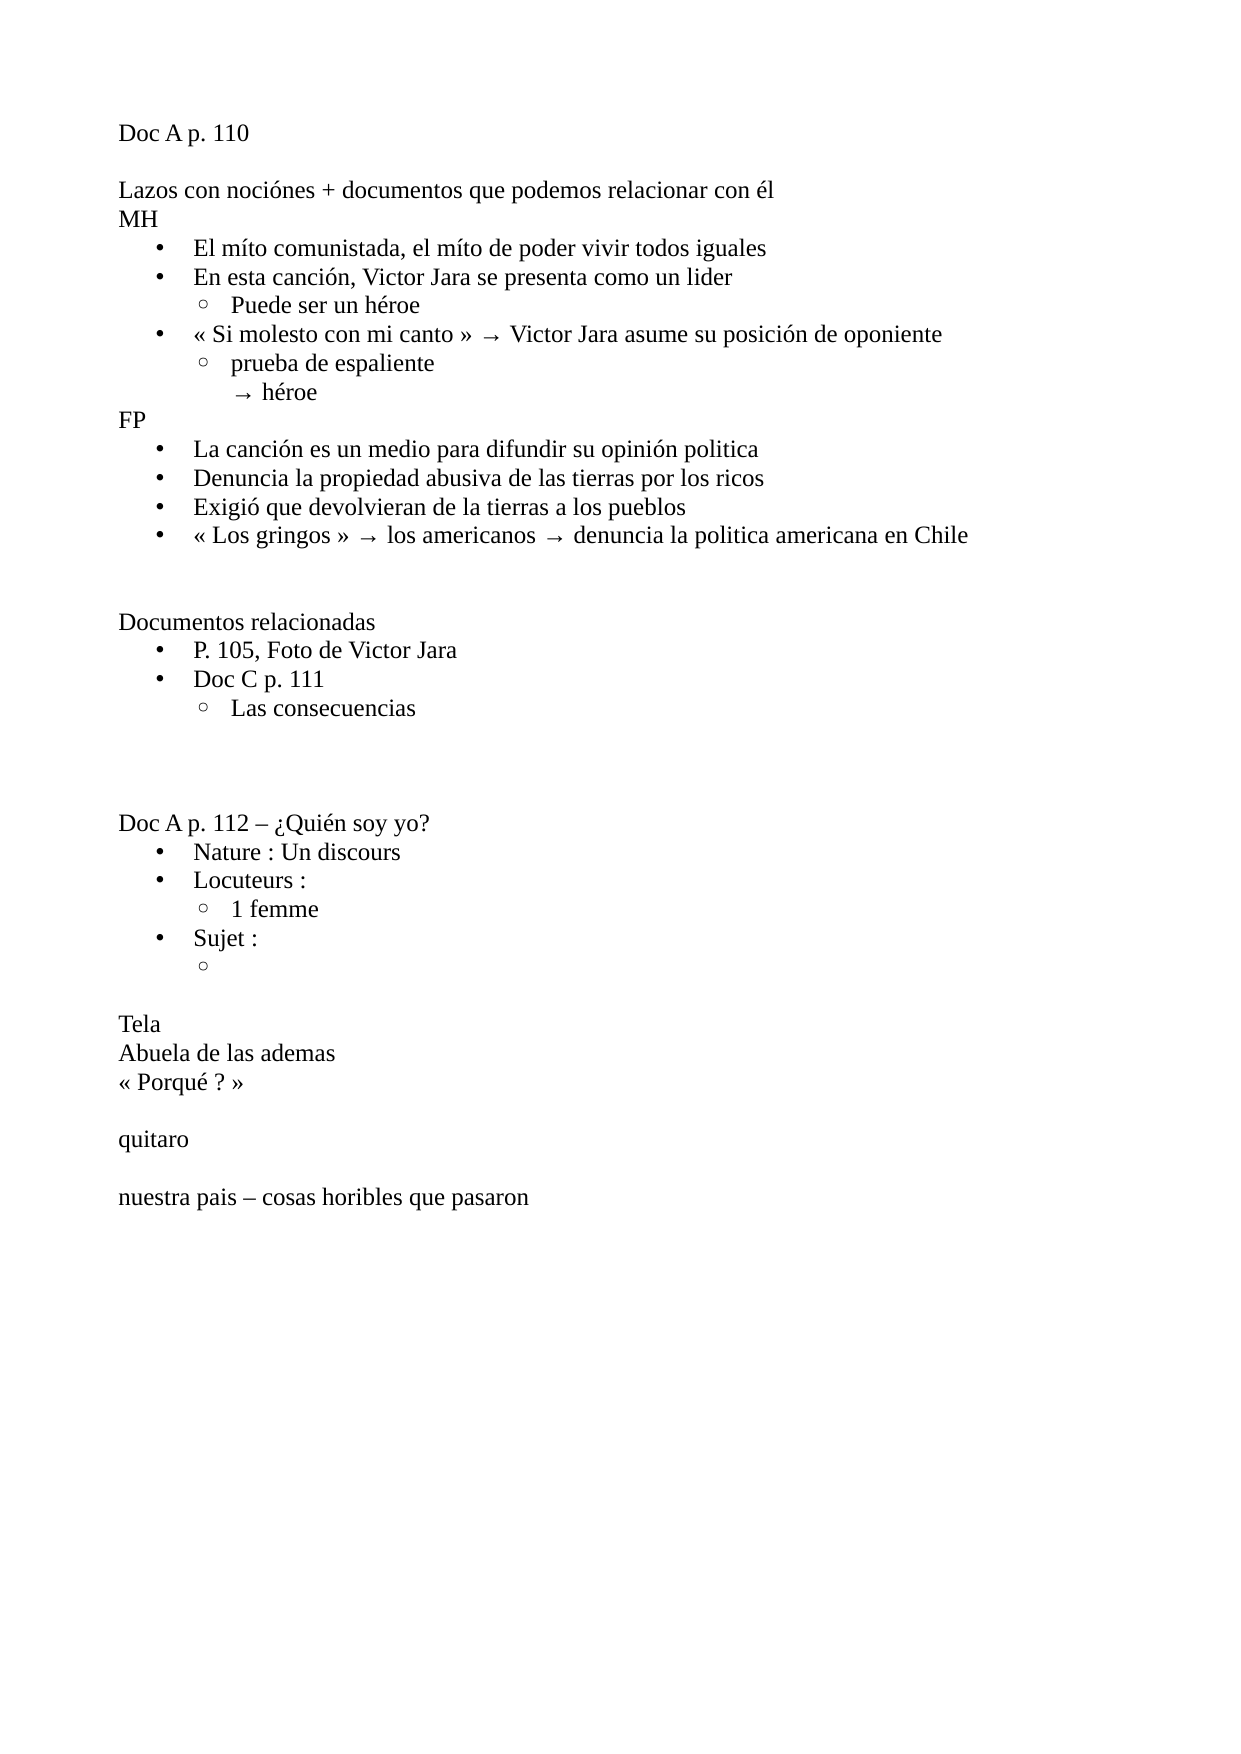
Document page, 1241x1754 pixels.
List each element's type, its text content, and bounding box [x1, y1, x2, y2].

list → héroe [193, 377, 1122, 406]
text FP [118, 406, 1122, 434]
list Puede ser un héroe [193, 291, 1122, 319]
list Locuteurs : [156, 866, 1122, 894]
list Doc C p. 111 [156, 664, 1122, 693]
list Sujet : [156, 923, 1122, 952]
list « Los gringos » → los americanos → denuncia la politica americana en Chile [156, 521, 1122, 549]
list P. 105, Foto de Victor Jara [156, 636, 1122, 664]
text Doc A p. 110 [118, 118, 1122, 147]
text Doc A p. 112 – ¿Quién soy yo? [118, 808, 1122, 837]
text MH [118, 204, 1122, 233]
list 1 femme [193, 894, 1122, 923]
list prueba de espaliente [193, 348, 1122, 377]
list Exigió que devolvieran de la tierras a los pueblos [156, 492, 1122, 521]
text Tela [118, 1009, 1122, 1038]
text Lazos con nociónes + documentos que podemos relacionar con él [118, 176, 1122, 204]
list El míto comunistada, el míto de poder vivir todos iguales [156, 233, 1122, 262]
list La canción es un medio para difundir su opinión politica [156, 434, 1122, 463]
list Las consecuencias [193, 693, 1122, 722]
text Documentos relacionadas [118, 607, 1122, 636]
text Abuela de las ademas [118, 1038, 1122, 1067]
list En esta canción, Victor Jara se presenta como un lider [156, 262, 1122, 291]
list Nature : Un discours [156, 837, 1122, 866]
text quitaro [118, 1124, 1122, 1153]
text « Porqué ? » [118, 1067, 1122, 1096]
list Denuncia la propiedad abusiva de las tierras por los ricos [156, 463, 1122, 492]
list « Si molesto con mi canto » → Victor Jara asume su posición de oponiente [156, 319, 1122, 348]
text nuestra pais – cosas horibles que pasaron [118, 1182, 1122, 1211]
